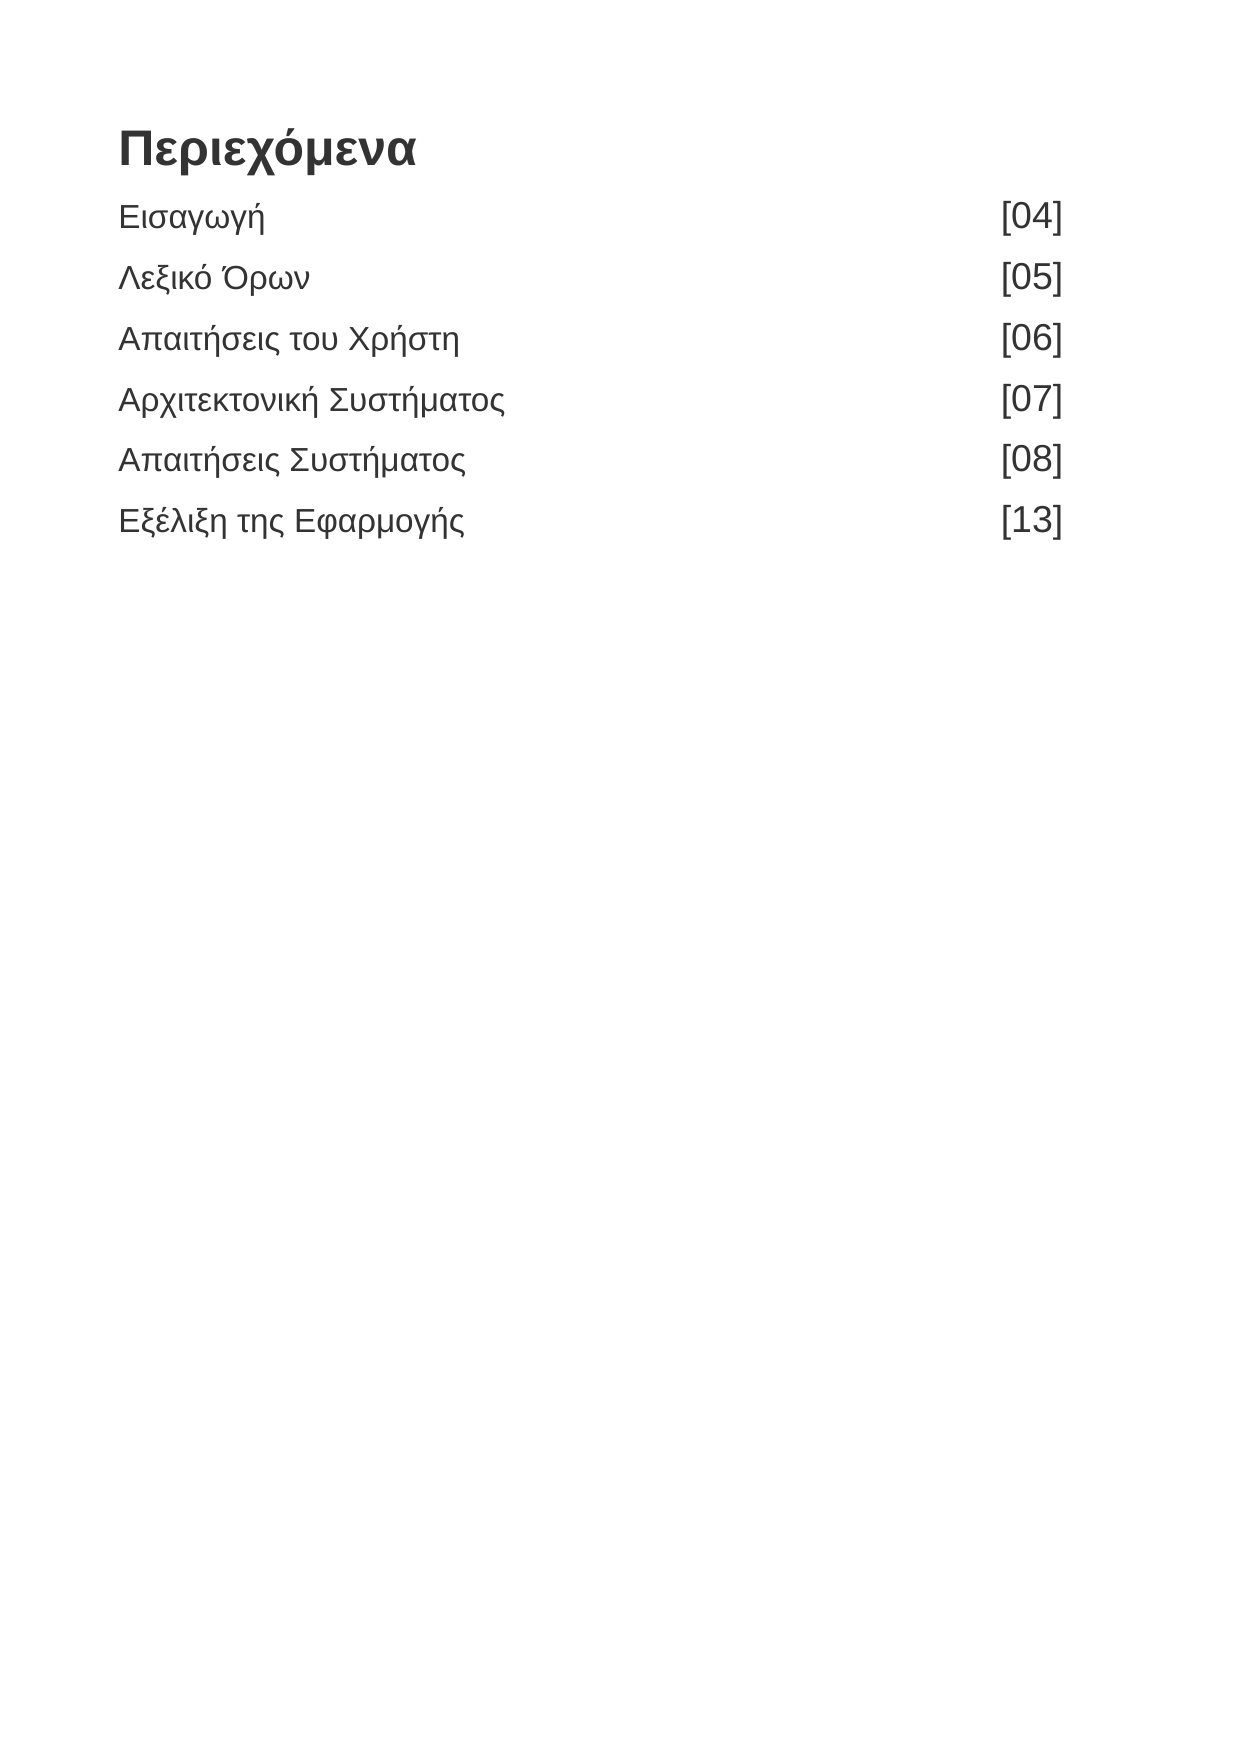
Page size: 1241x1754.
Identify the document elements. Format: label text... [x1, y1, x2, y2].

text Αρχιτεκτονική Συστήματος [07] [118, 376, 1122, 419]
text Απαιτήσεις του Χρήστη [06] [118, 315, 1122, 358]
text Εξέλιξη της Εφαρμογής [13] [118, 497, 1122, 541]
text Περιεχόμενα [118, 118, 1122, 176]
text Λεξικό Όρων [05] [118, 254, 1122, 297]
text Εισαγωγή [04] [118, 193, 1122, 236]
text Απαιτήσεις Συστήματος [08] [118, 437, 1122, 480]
